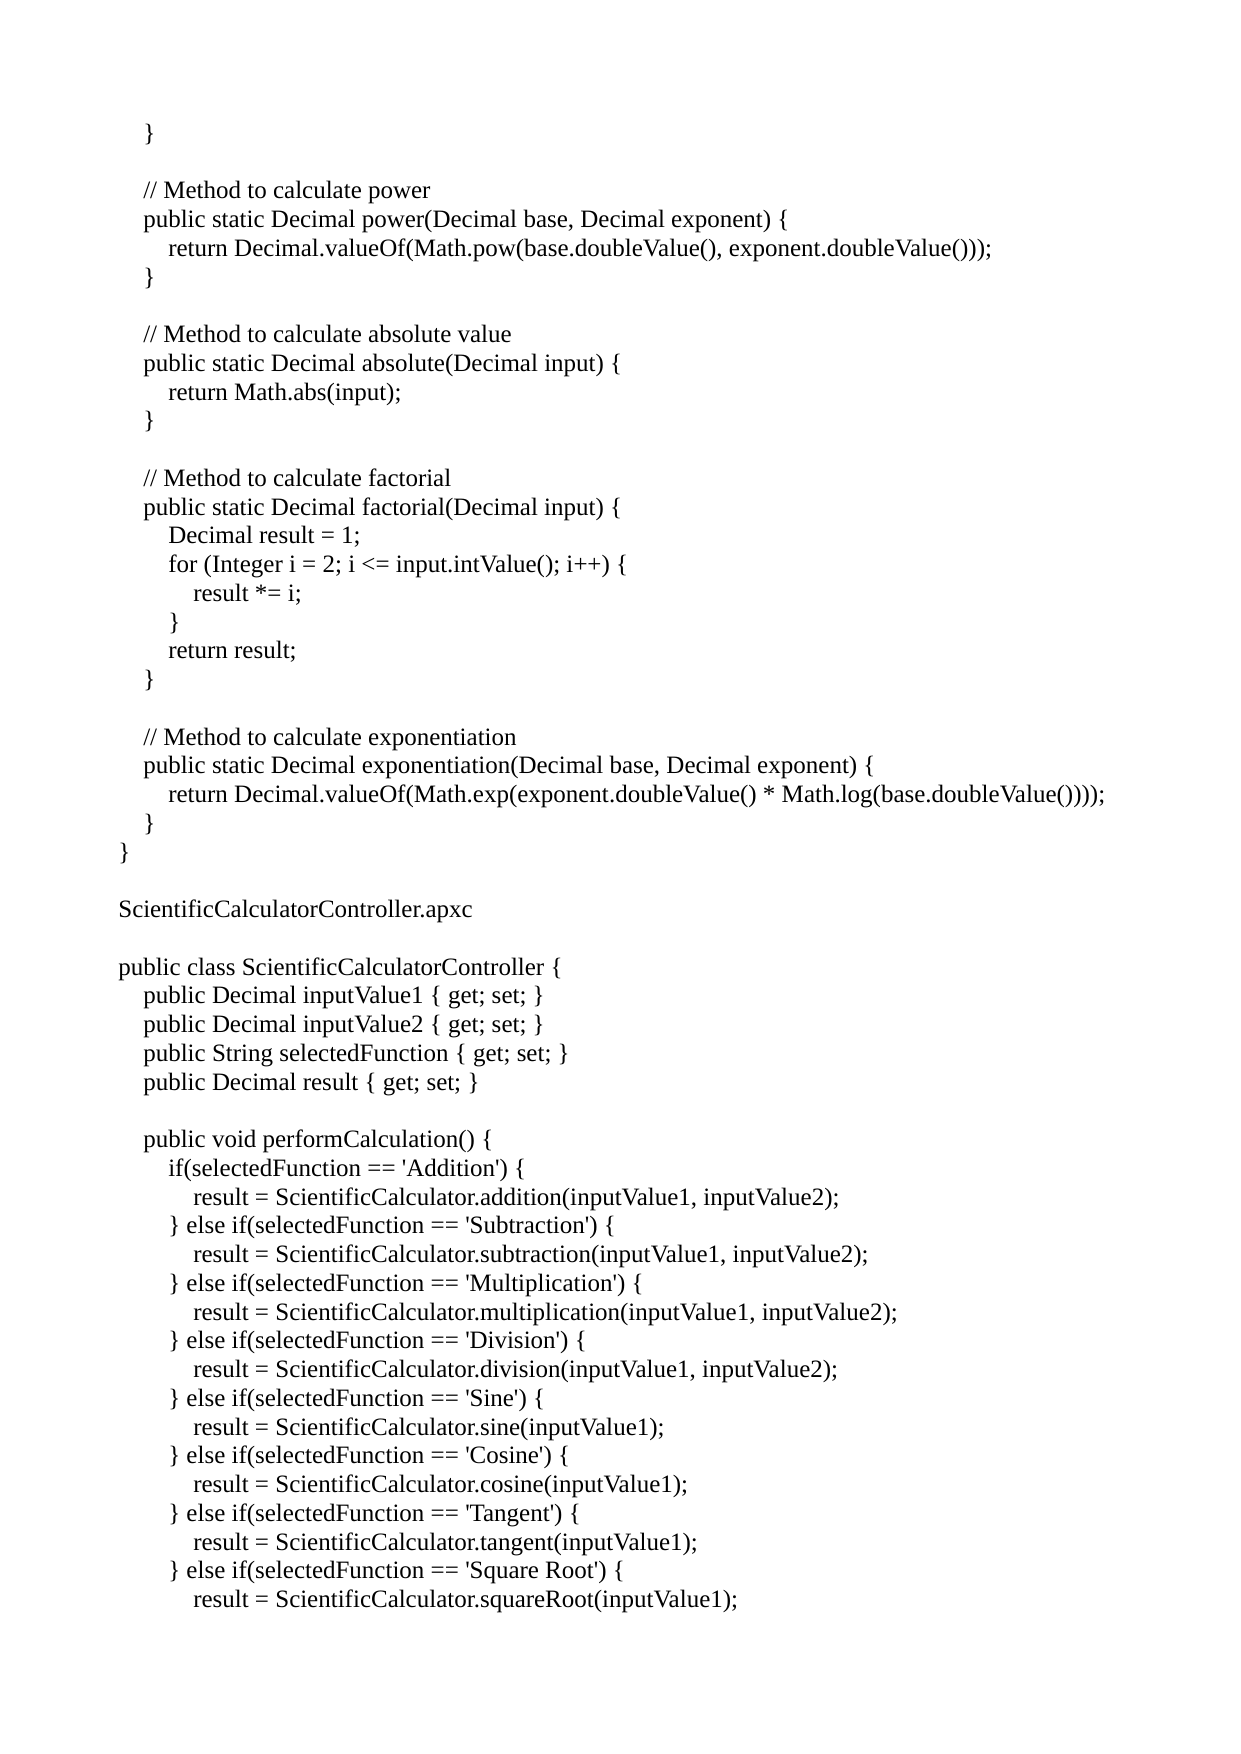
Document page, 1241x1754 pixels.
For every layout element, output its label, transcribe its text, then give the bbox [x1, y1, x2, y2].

text result = ScientificCalculator.cosine(inputValue1); [118, 1469, 1122, 1498]
text result = ScientificCalculator.tangent(inputValue1); [118, 1527, 1122, 1556]
text public void performCalculation() { [118, 1124, 1122, 1153]
text } else if(selectedFunction == 'Subtraction') { [118, 1211, 1122, 1239]
text public class ScientificCalculatorController { [118, 952, 1122, 981]
text } [118, 607, 1122, 636]
text result = ScientificCalculator.division(inputValue1, inputValue2); [118, 1354, 1122, 1383]
text // Method to calculate factorial [118, 463, 1122, 492]
text public Decimal inputValue2 { get; set; } [118, 1009, 1122, 1038]
text result = ScientificCalculator.subtraction(inputValue1, inputValue2); [118, 1239, 1122, 1268]
text } else if(selectedFunction == 'Sine') { [118, 1383, 1122, 1412]
text for (Integer i = 2; i <= input.intValue(); i++) { [118, 549, 1122, 578]
text public static Decimal absolute(Decimal input) { [118, 348, 1122, 377]
text } else if(selectedFunction == 'Tangent') { [118, 1498, 1122, 1527]
text } else if(selectedFunction == 'Division') { [118, 1326, 1122, 1354]
text } [118, 837, 1122, 866]
text result = ScientificCalculator.sine(inputValue1); [118, 1412, 1122, 1441]
text return Decimal.valueOf(Math.exp(exponent.doubleValue() * Math.log(base.doubleValue()))); [118, 779, 1122, 808]
text Decimal result = 1; [118, 521, 1122, 549]
text return Math.abs(input); [118, 377, 1122, 406]
text } [118, 262, 1122, 291]
text public String selectedFunction { get; set; } [118, 1038, 1122, 1067]
text result = ScientificCalculator.addition(inputValue1, inputValue2); [118, 1182, 1122, 1211]
text result = ScientificCalculator.multiplication(inputValue1, inputValue2); [118, 1297, 1122, 1326]
text } else if(selectedFunction == 'Cosine') { [118, 1441, 1122, 1469]
text public static Decimal exponentiation(Decimal base, Decimal exponent) { [118, 751, 1122, 779]
text public Decimal inputValue1 { get; set; } [118, 981, 1122, 1009]
text result = ScientificCalculator.squareRoot(inputValue1); [118, 1584, 1122, 1613]
text } [118, 664, 1122, 693]
text public static Decimal factorial(Decimal input) { [118, 492, 1122, 521]
text return Decimal.valueOf(Math.pow(base.doubleValue(), exponent.doubleValue())); [118, 233, 1122, 262]
text ScientificCalculatorController.apxc [118, 894, 1122, 923]
text public static Decimal power(Decimal base, Decimal exponent) { [118, 204, 1122, 233]
text // Method to calculate absolute value [118, 319, 1122, 348]
text // Method to calculate power [118, 176, 1122, 204]
text } [118, 118, 1122, 147]
text } [118, 808, 1122, 837]
text // Method to calculate exponentiation [118, 722, 1122, 751]
text public Decimal result { get; set; } [118, 1067, 1122, 1096]
text } [118, 406, 1122, 434]
text return result; [118, 636, 1122, 664]
text result *= i; [118, 578, 1122, 607]
text } else if(selectedFunction == 'Multiplication') { [118, 1268, 1122, 1297]
text } else if(selectedFunction == 'Square Root') { [118, 1556, 1122, 1584]
text if(selectedFunction == 'Addition') { [118, 1153, 1122, 1182]
